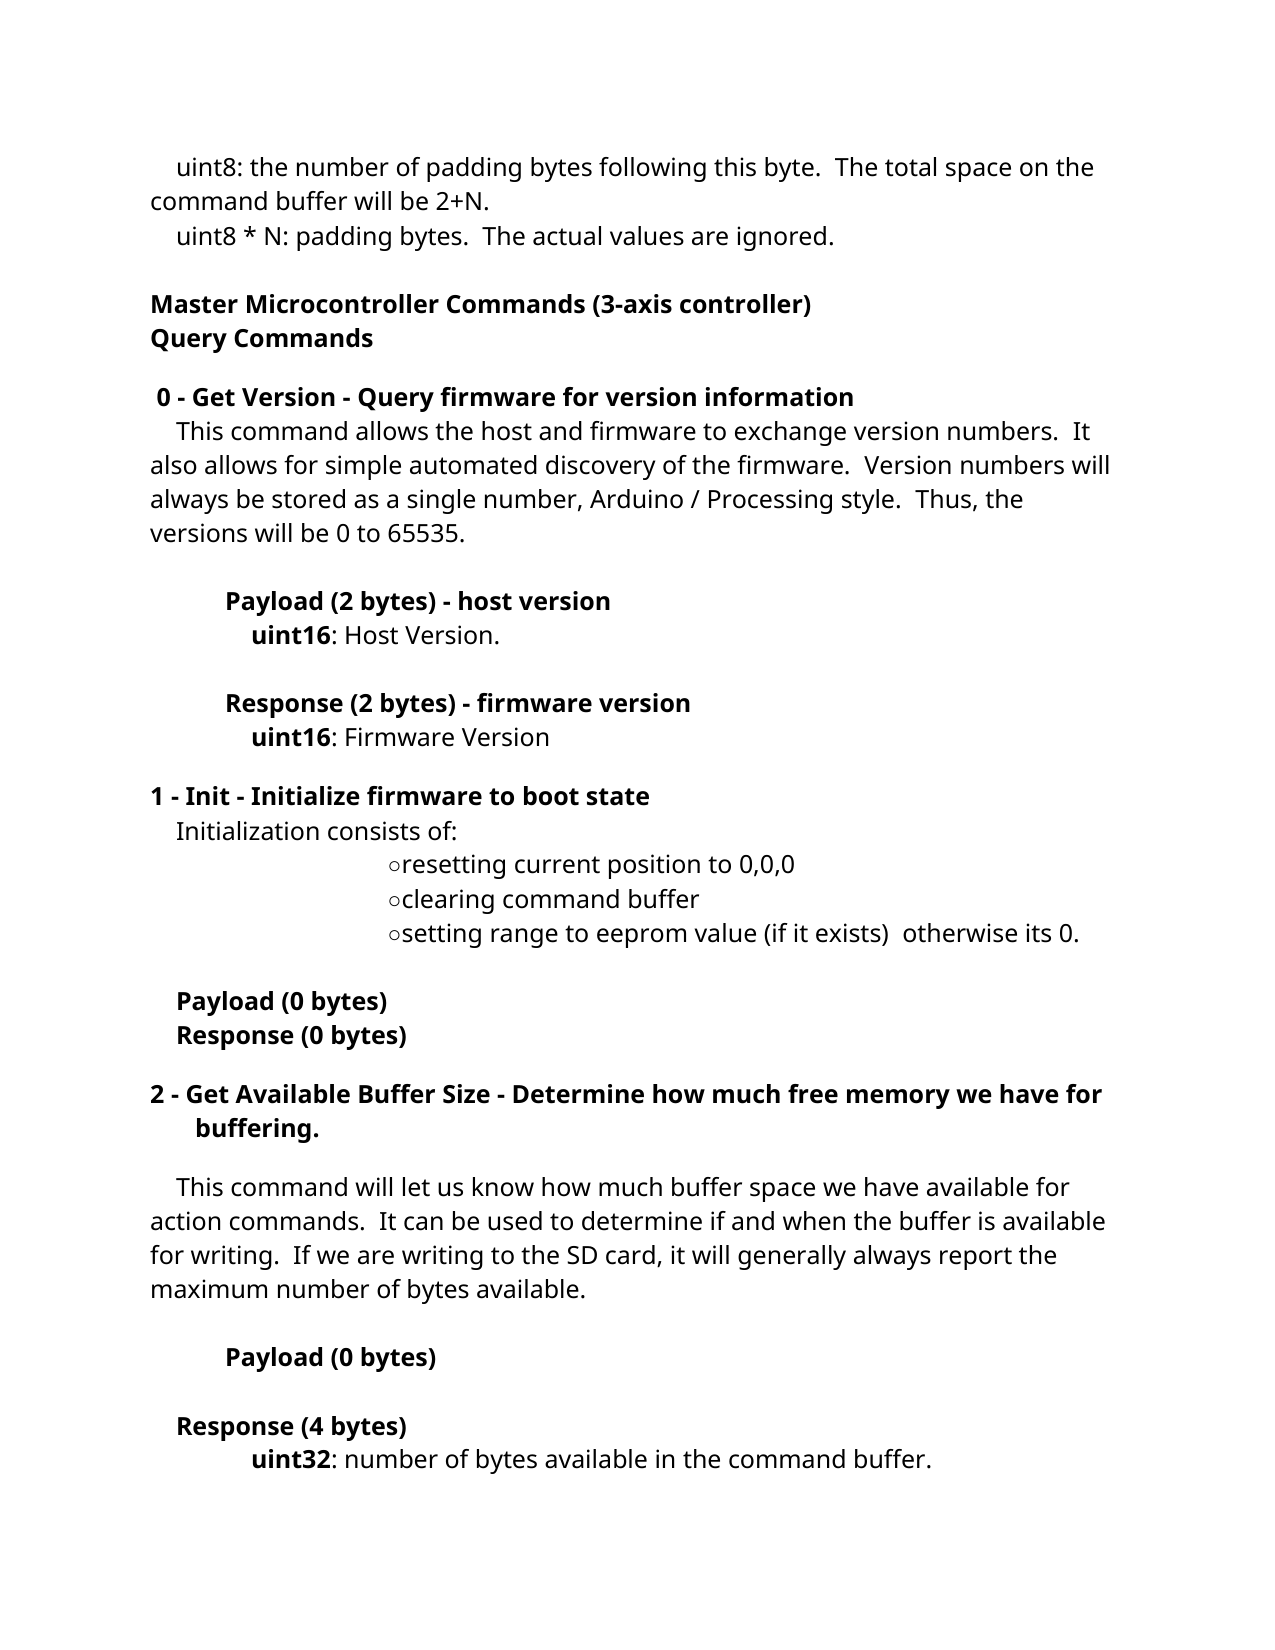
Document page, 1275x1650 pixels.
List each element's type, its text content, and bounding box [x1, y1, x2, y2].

text uint16: Host Version. [150, 618, 1125, 652]
text Response (0 bytes) [150, 1017, 1125, 1052]
list setting range to eeprom value (if it exists) otherwise its 0. [275, 915, 1125, 949]
text Payload (0 bytes) [150, 983, 1125, 1017]
subtitle 0 - Get Version - Query firmware for version information [150, 379, 1125, 413]
text uint32: number of bytes available in the command buffer. [150, 1442, 1125, 1476]
text This command will let us know how much buffer space we have available for action commands. It can be used to determine if and when the buffer is available for writing. If we are writing to the SD card, it will generally always report the maximum number of bytes available. [150, 1170, 1125, 1306]
subtitle 1 - Init - Initialize firmware to boot state [150, 779, 1125, 813]
list clearing command buffer [275, 881, 1125, 915]
list resetting current position to 0,0,0 [275, 847, 1125, 881]
text uint8 * N: padding bytes. The actual values are ignored. [150, 218, 1125, 252]
text Payload (2 bytes) - host version [150, 584, 1125, 618]
text Response (4 bytes) [150, 1408, 1125, 1442]
subtitle Master Microcontroller Commands (3-axis controller) [150, 286, 1125, 320]
text Payload (0 bytes) [150, 1340, 1125, 1374]
text uint16: Firmware Version [150, 720, 1125, 754]
text This command allows the host and firmware to exchange version numbers. It also allows for simple automated discovery of the firmware. Version numbers will always be stored as a single number, Arduino / Processing style. Thus, the versions will be 0 to 65535. [150, 413, 1125, 550]
text uint8: the number of padding bytes following this byte. The total space on the command buffer will be 2+N. [150, 150, 1125, 218]
subtitle Query Commands [150, 320, 1125, 354]
text Response (2 bytes) - firmware version [150, 686, 1125, 720]
subtitle 2 - Get Available Buffer Size - Determine how much free memory we have for buffering. [150, 1077, 1125, 1145]
text Initialization consists of: [150, 813, 1125, 847]
